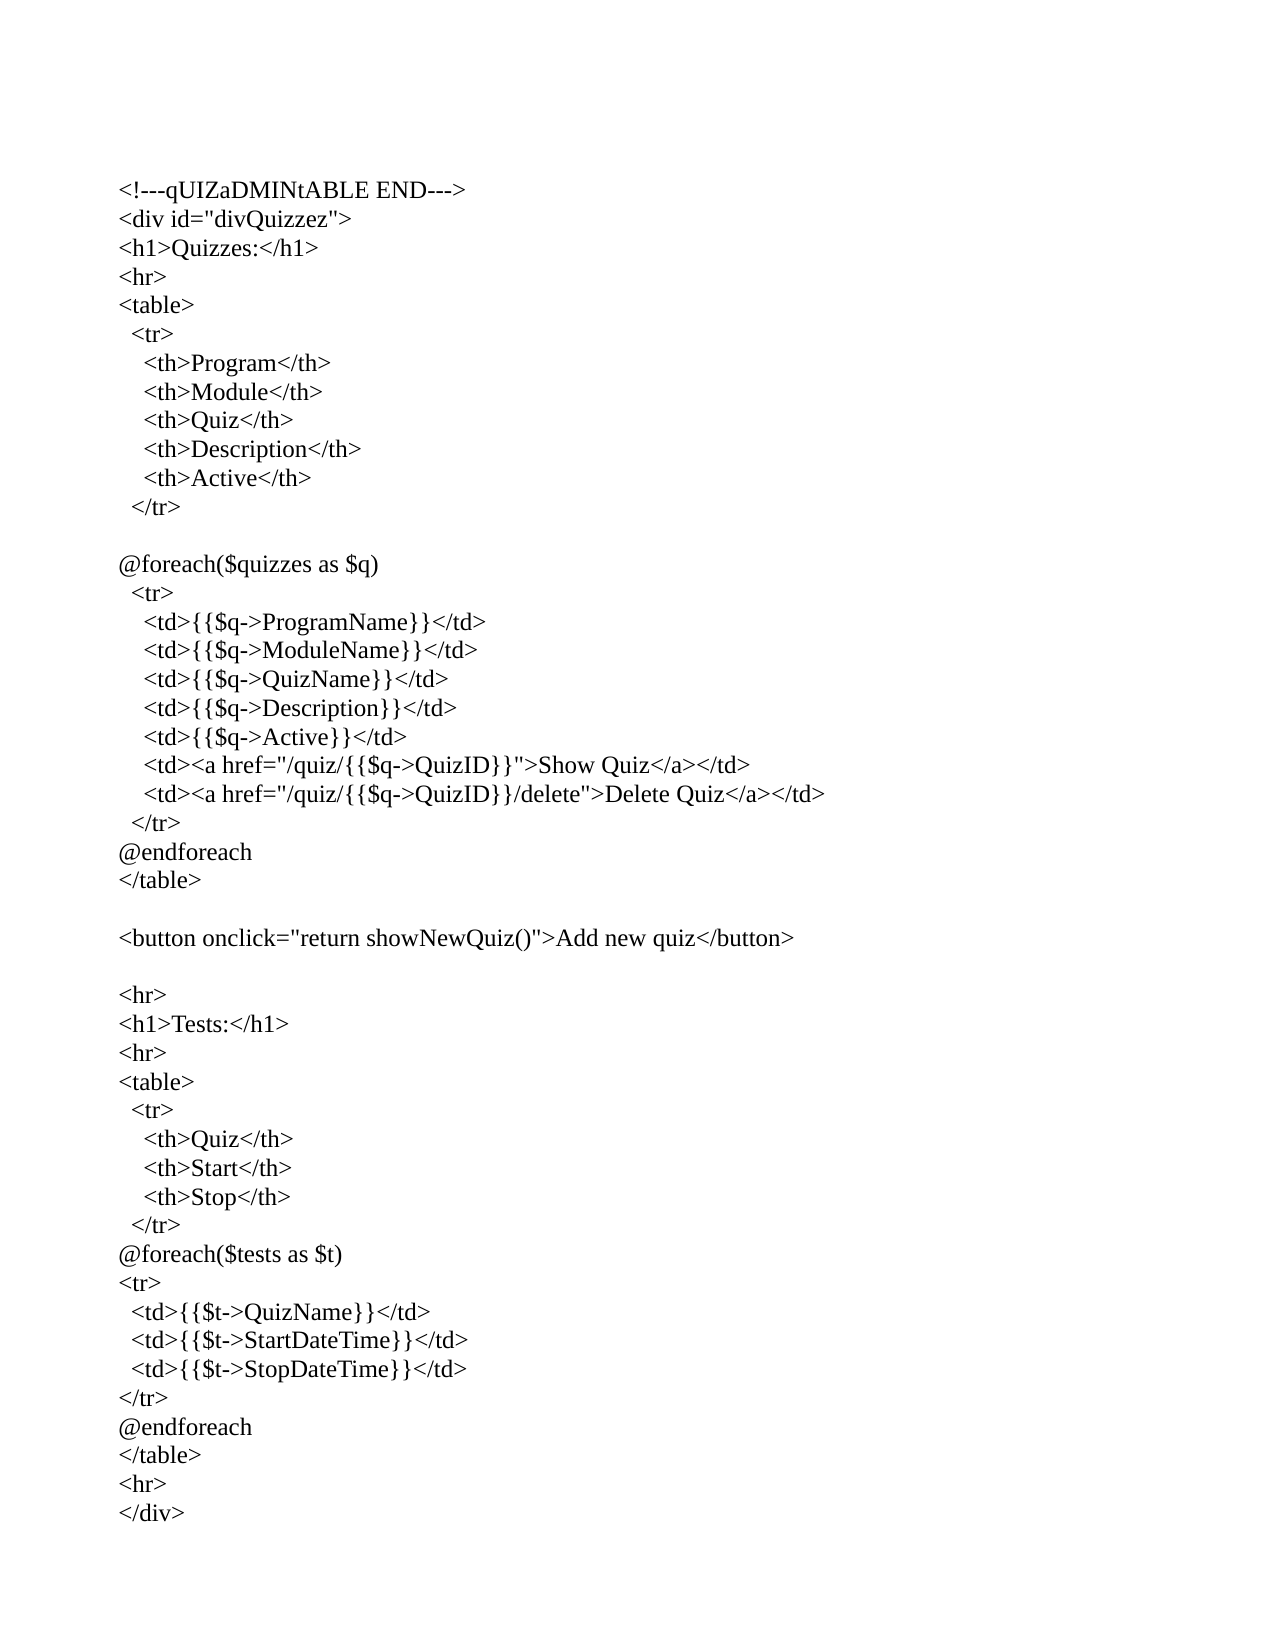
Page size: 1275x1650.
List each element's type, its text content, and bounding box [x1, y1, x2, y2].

text <h1>Quizzes:</h1> [118, 233, 1157, 262]
text <table> [118, 1067, 1157, 1096]
text <hr> [118, 1038, 1157, 1067]
text <td>{{$q->Active}}</td> [118, 722, 1157, 751]
text <h1>Tests:</h1> [118, 1009, 1157, 1038]
text <td>{{$q->QuizName}}</td> [118, 664, 1157, 693]
text @foreach($tests as $t) [118, 1239, 1157, 1268]
text <th>Start</th> [118, 1153, 1157, 1182]
text <td>{{$q->ModuleName}}</td> [118, 636, 1157, 664]
text </table> [118, 1441, 1157, 1469]
text </tr> [118, 1211, 1157, 1239]
text <th>Stop</th> [118, 1182, 1157, 1211]
text <th>Quiz</th> [118, 406, 1157, 434]
text </table> [118, 866, 1157, 894]
text <hr> [118, 981, 1157, 1009]
text <tr> [118, 1268, 1157, 1297]
text <td>{{$t->QuizName}}</td> [118, 1297, 1157, 1326]
text <th>Description</th> [118, 434, 1157, 463]
text <td>{{$q->Description}}</td> [118, 693, 1157, 722]
text </div> [118, 1498, 1157, 1527]
text <td>{{$q->ProgramName}}</td> [118, 607, 1157, 636]
text <td><a href="/quiz/{{$q->QuizID}}">Show Quiz</a></td> [118, 751, 1157, 779]
text <td>{{$t->StartDateTime}}</td> [118, 1326, 1157, 1354]
text <th>Quiz</th> [118, 1124, 1157, 1153]
text <!---qUIZaDMINtABLE END---> [118, 176, 1157, 204]
text <td>{{$t->StopDateTime}}</td> [118, 1354, 1157, 1383]
text <button onclick="return showNewQuiz()">Add new quiz</button> [118, 923, 1157, 952]
text @endforeach [118, 1412, 1157, 1441]
text <td><a href="/quiz/{{$q->QuizID}}/delete">Delete Quiz</a></td> [118, 779, 1157, 808]
text </tr> [118, 492, 1157, 521]
text <tr> [118, 319, 1157, 348]
text <th>Module</th> [118, 377, 1157, 406]
text <tr> [118, 578, 1157, 607]
text </tr> [118, 1383, 1157, 1412]
text @endforeach [118, 837, 1157, 866]
text <th>Active</th> [118, 463, 1157, 492]
text <hr> [118, 1469, 1157, 1498]
text @foreach($quizzes as $q) [118, 549, 1157, 578]
text <th>Program</th> [118, 348, 1157, 377]
text <hr> [118, 262, 1157, 291]
text <table> [118, 291, 1157, 319]
text </tr> [118, 808, 1157, 837]
text <div id="divQuizzez"> [118, 204, 1157, 233]
text <tr> [118, 1096, 1157, 1124]
